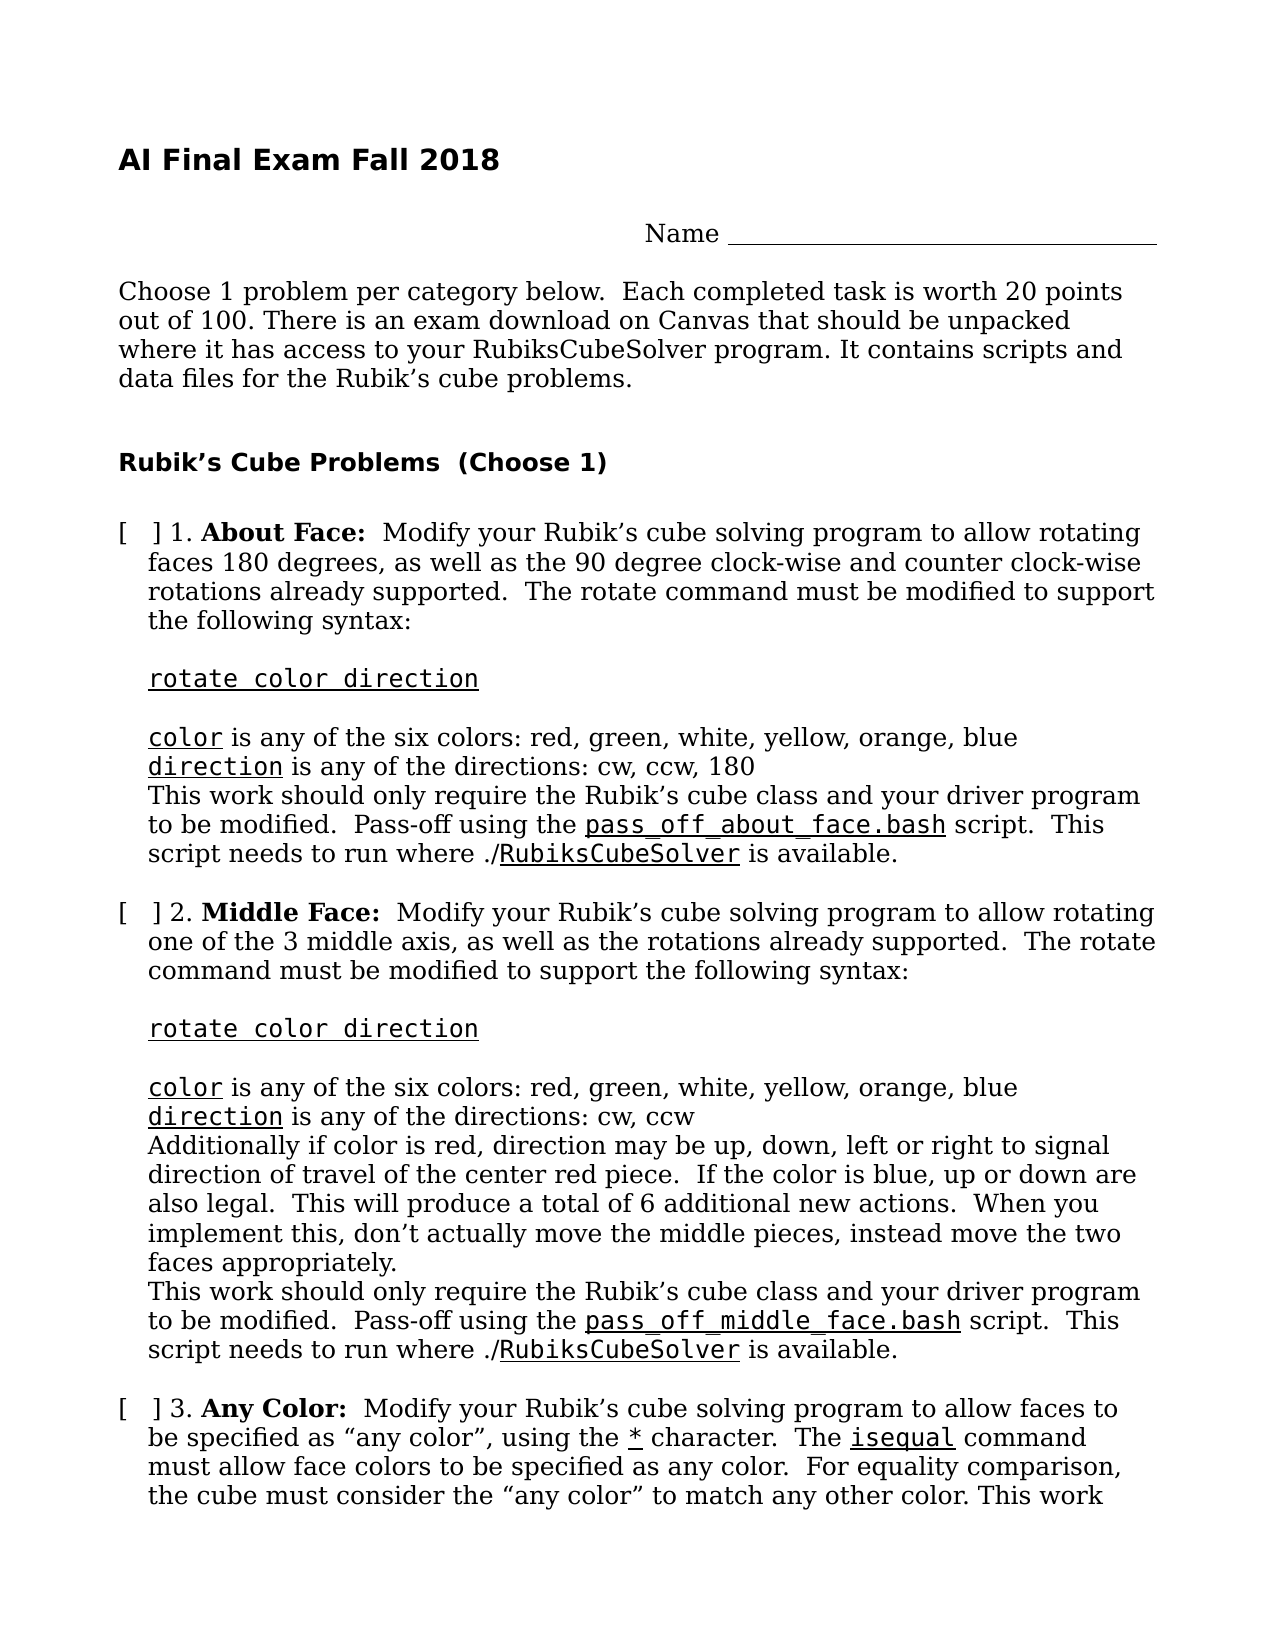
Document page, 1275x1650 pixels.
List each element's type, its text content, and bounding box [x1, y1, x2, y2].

list direction is any of the directions: cw, ccw [118, 1102, 1157, 1131]
list This work should only require the Rubik’s cube class and your driver program to be modified. Pass-off using the pass_off_about_face.bash script. This script needs to run where ./RubiksCubeSolver is available. [118, 781, 1157, 869]
list direction is any of the directions: cw, ccw, 180 [118, 752, 1157, 781]
text Choose 1 problem per category below. Each completed task is worth 20 points out of 100. There is an exam download on Canvas that should be unpacked where it has access to your RubiksCubeSolver program. It contains scripts and data files for the Rubik’s cube problems. [118, 277, 1157, 394]
list Middle Face: Modify your Rubik’s cube solving program to allow rotating one of the 3 middle axis, as well as the rotations already supported. The rotate command must be modified to support the following syntax: [118, 898, 1157, 986]
subtitle Rubik’s Cube Problems (Choose 1) [118, 448, 1157, 477]
list Any Color: Modify your Rubik’s cube solving program to allow faces to be specified as “any color”, using the * character. The isequal command must allow face colors to be specified as any color. For equality comparison, the cube must consider the “any color” to match any other color. This work [118, 1394, 1157, 1511]
list rotate color direction [118, 1015, 1157, 1044]
list color is any of the six colors: red, green, white, yellow, orange, blue [118, 723, 1157, 752]
text Name [118, 219, 1157, 248]
list rotate color direction [118, 664, 1157, 694]
list This work should only require the Rubik’s cube class and your driver program to be modified. Pass-off using the pass_off_middle_face.bash script. This script needs to run where ./RubiksCubeSolver is available. [118, 1277, 1157, 1365]
list Additionally if color is red, direction may be up, down, left or right to signal direction of travel of the center red piece. If the color is blue, up or down are also legal. This will produce a total of 6 additional new actions. When you implement this, don’t actually move the middle pieces, instead move the two faces appropriately. [118, 1131, 1157, 1277]
list color is any of the six colors: red, green, white, yellow, orange, blue [118, 1073, 1157, 1102]
subtitle AI Final Exam Fall 2018 [118, 143, 1157, 177]
list About Face: Modify your Rubik’s cube solving program to allow rotating faces 180 degrees, as well as the 90 degree clock-wise and counter clock-wise rotations already supported. The rotate command must be modified to support the following syntax: [118, 518, 1157, 635]
